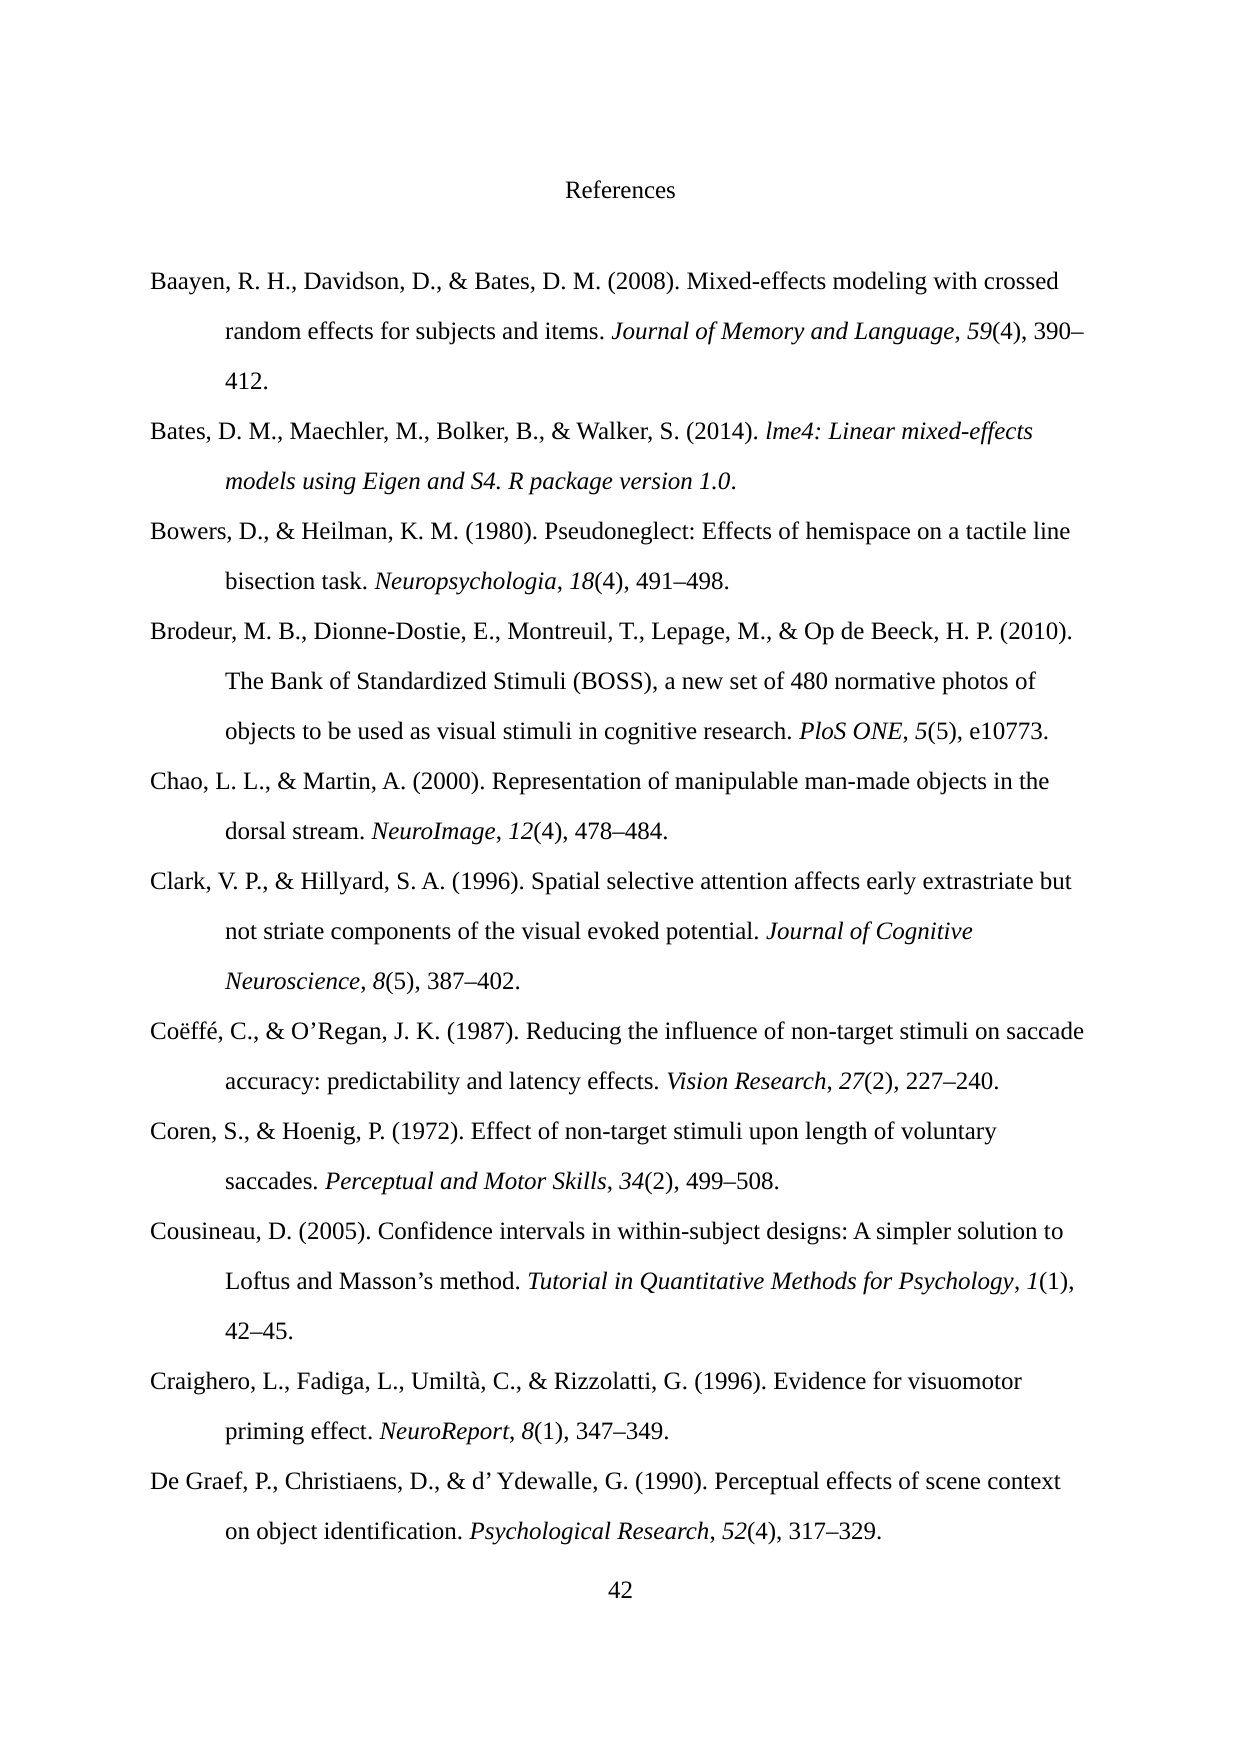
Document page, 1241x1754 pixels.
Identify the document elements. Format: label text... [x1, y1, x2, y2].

text Cousineau, D. (2005). Confidence intervals in within-subject designs: A simpler solution to Loftus and Masson’s method. Tutorial in Quantitative Methods for Psychology, 1(1), 42–45. [150, 1195, 1091, 1345]
text Brodeur, M. B., Dionne-Dostie, E., Montreuil, T., Lepage, M., & Op de Beeck, H. P. (2010). The Bank of Standardized Stimuli (BOSS), a new set of 480 normative photos of objects to be used as visual stimuli in cognitive research. PloS ONE, 5(5), e10773. [150, 595, 1091, 745]
text Bowers, D., & Heilman, K. M. (1980). Pseudoneglect: Effects of hemispace on a tactile line bisection task. Neuropsychologia, 18(4), 491–498. [150, 495, 1091, 595]
text Chao, L. L., & Martin, A. (2000). Representation of manipulable man-made objects in the dorsal stream. NeuroImage, 12(4), 478–484. [150, 745, 1091, 845]
text De Graef, P., Christiaens, D., & d’ Ydewalle, G. (1990). Perceptual effects of scene context on object identification. Psychological Research, 52(4), 317–329. [150, 1445, 1091, 1545]
text Coren, S., & Hoenig, P. (1972). Effect of non-target stimuli upon length of voluntary saccades. Perceptual and Motor Skills, 34(2), 499–508. [150, 1095, 1091, 1195]
text Bates, D. M., Maechler, M., Bolker, B., & Walker, S. (2014). lme4: Linear mixed-effects models using Eigen and S4. R package version 1.0. [150, 395, 1091, 495]
text Coëffé, C., & O’Regan, J. K. (1987). Reducing the influence of non-target stimuli on saccade accuracy: predictability and latency effects. Vision Research, 27(2), 227–240. [150, 995, 1091, 1095]
text Craighero, L., Fadiga, L., Umiltà, C., & Rizzolatti, G. (1996). Evidence for visuomotor priming effect. NeuroReport, 8(1), 347–349. [150, 1345, 1091, 1445]
text Clark, V. P., & Hillyard, S. A. (1996). Spatial selective attention affects early extrastriate but not striate components of the visual evoked potential. Journal of Cognitive Neuroscience, 8(5), 387–402. [150, 845, 1091, 995]
subtitle References [150, 175, 1091, 204]
text Baayen, R. H., Davidson, D., & Bates, D. M. (2008). Mixed-effects modeling with crossed random effects for subjects and items. Journal of Memory and Language, 59(4), 390–412. [150, 245, 1091, 395]
